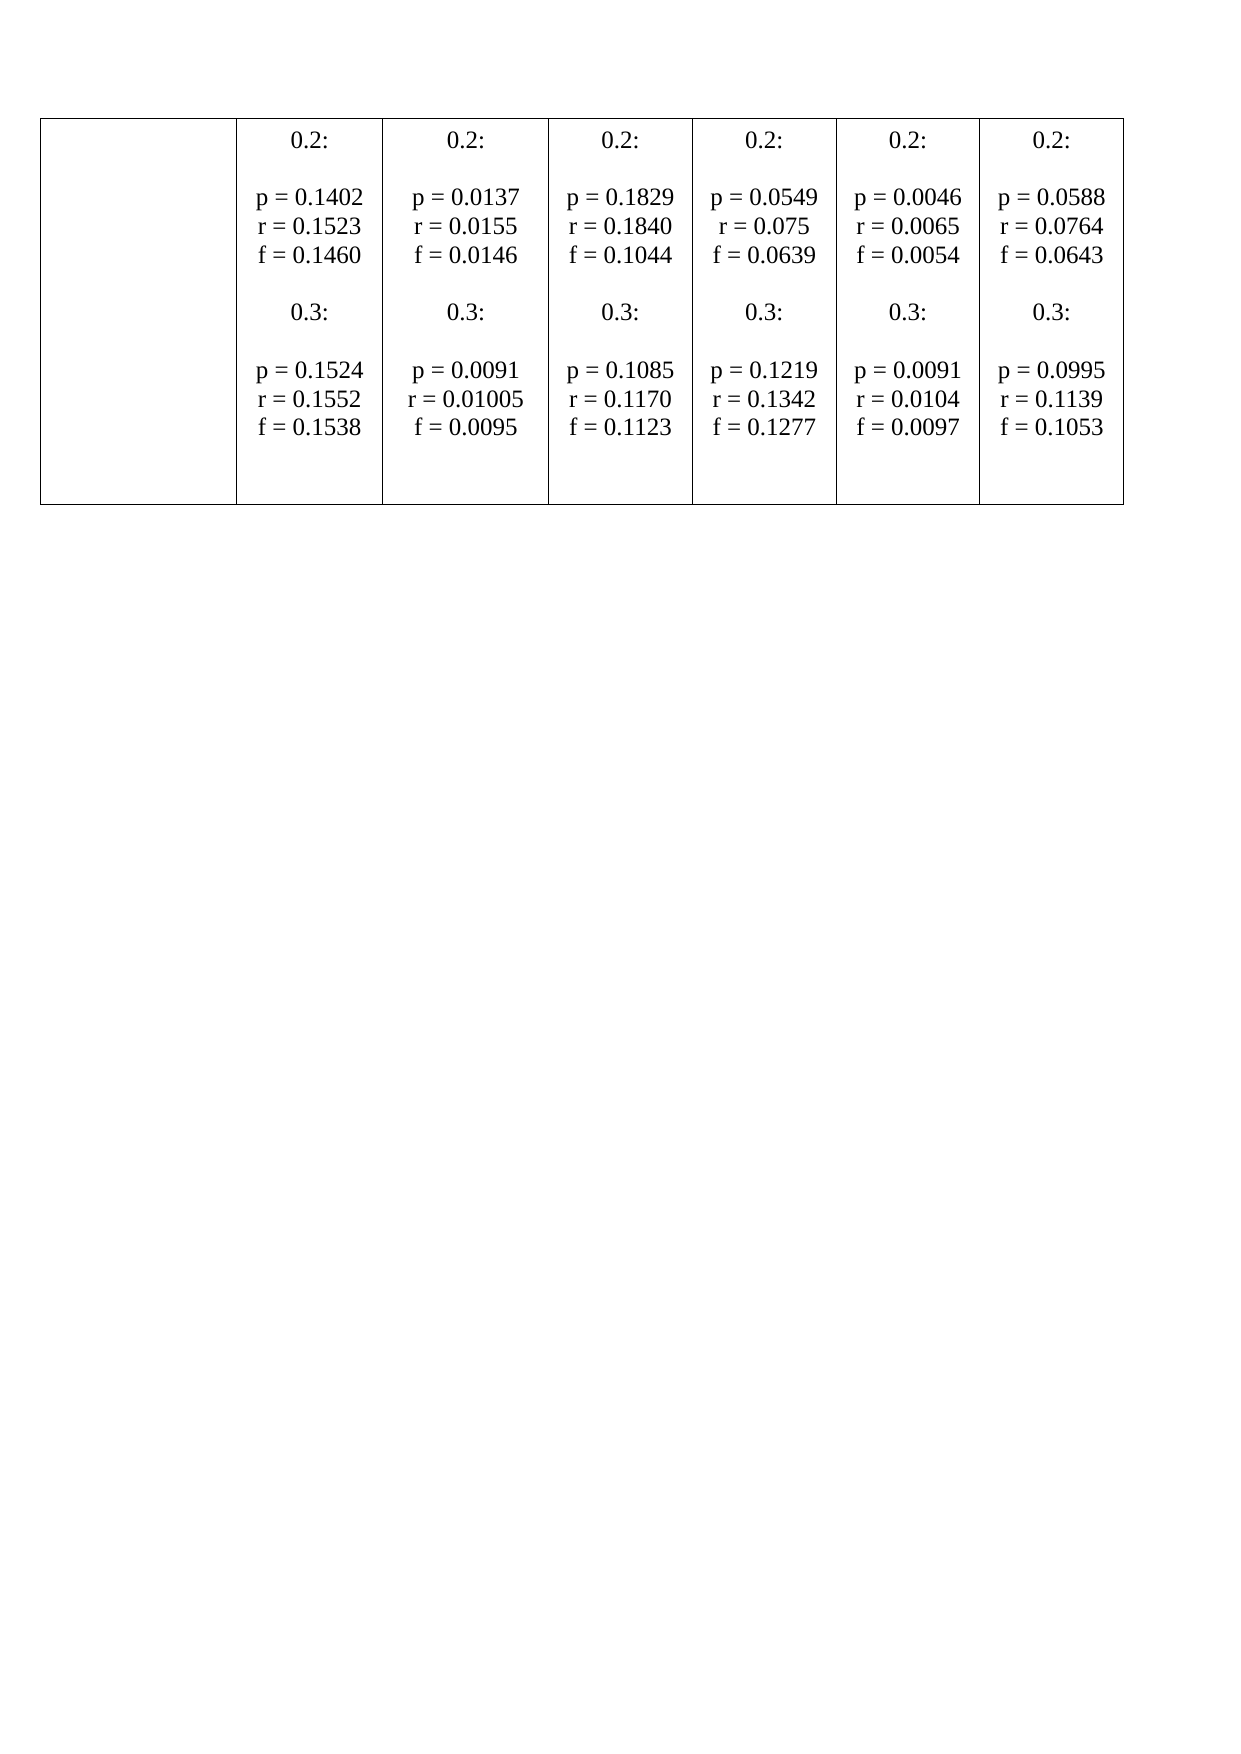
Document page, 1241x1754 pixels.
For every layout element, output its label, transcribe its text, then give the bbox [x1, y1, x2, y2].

table_cell 0.2: p = 0.0588 r = 0.0764 f = 0.0643 0.3: p = 0.0995 r = 0.1139 f = 0.1053 [980, 119, 1123, 504]
table_cell 0.2: p = 0.1402 r = 0.1523 f = 0.1460 0.3: p = 0.1524 r = 0.1552 f = 0.1538 [237, 119, 382, 504]
table_cell [41, 119, 236, 504]
table_cell 0.2: p = 0.1829 r = 0.1840 f = 0.1044 0.3: p = 0.1085 r = 0.1170 f = 0.1123 [549, 119, 692, 504]
table_cell 0.2: p = 0.0549 r = 0.075 f = 0.0639 0.3: p = 0.1219 r = 0.1342 f = 0.1277 [693, 119, 836, 504]
table_cell 0.2: p = 0.0046 r = 0.0065 f = 0.0054 0.3: p = 0.0091 r = 0.0104 f = 0.0097 [837, 119, 979, 504]
table_cell 0.2: p = 0.0137 r = 0.0155 f = 0.0146 0.3: p = 0.0091 r = 0.01005 f = 0.0095 [383, 119, 548, 504]
